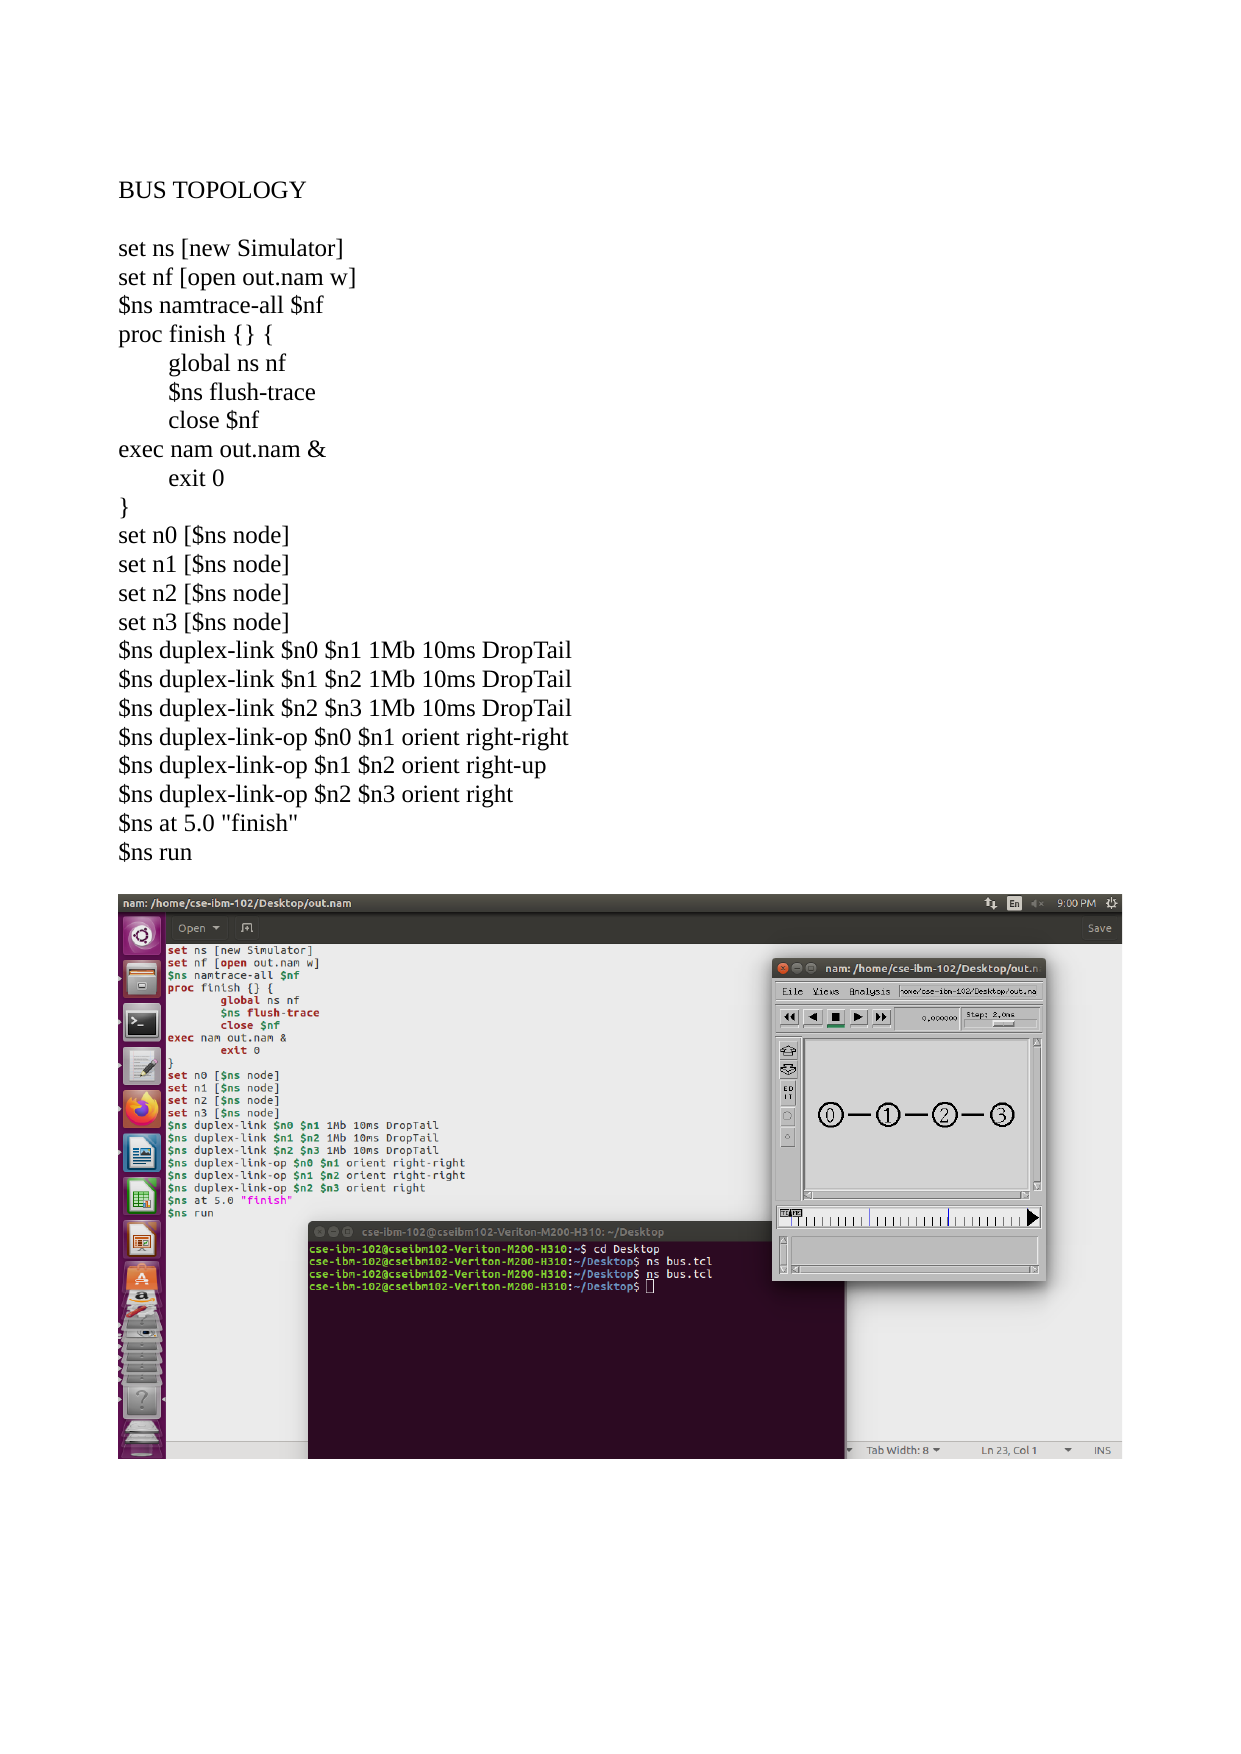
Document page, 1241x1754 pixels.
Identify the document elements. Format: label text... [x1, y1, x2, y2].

text exec nam out.nam & [118, 434, 1122, 463]
text set ns [new Simulator] [118, 233, 1122, 262]
text $ns duplex-link $n2 $n3 1Mb 10ms DropTail [118, 693, 1122, 722]
text close $nf [118, 406, 1122, 434]
text $ns duplex-link $n0 $n1 1Mb 10ms DropTail [118, 636, 1122, 664]
text $ns at 5.0 "finish" [118, 808, 1122, 837]
text proc finish {} { [118, 319, 1122, 348]
picture [118, 894, 1123, 1459]
text $ns duplex-link-op $n2 $n3 orient right [118, 779, 1122, 808]
text set n3 [$ns node] [118, 607, 1122, 636]
text $ns namtrace-all $nf [118, 291, 1122, 319]
text set n1 [$ns node] [118, 549, 1122, 578]
text BUS TOPOLOGY [118, 176, 1122, 204]
text $ns duplex-link-op $n1 $n2 orient right-up [118, 751, 1122, 779]
text set nf [open out.nam w] [118, 262, 1122, 291]
text $ns run [118, 837, 1122, 866]
text } [118, 492, 1122, 521]
text exit 0 [118, 463, 1122, 492]
text $ns duplex-link-op $n0 $n1 orient right-right [118, 722, 1122, 751]
text $ns duplex-link $n1 $n2 1Mb 10ms DropTail [118, 664, 1122, 693]
text set n0 [$ns node] [118, 521, 1122, 549]
text global ns nf [118, 348, 1122, 377]
text $ns flush-trace [118, 377, 1122, 406]
text set n2 [$ns node] [118, 578, 1122, 607]
